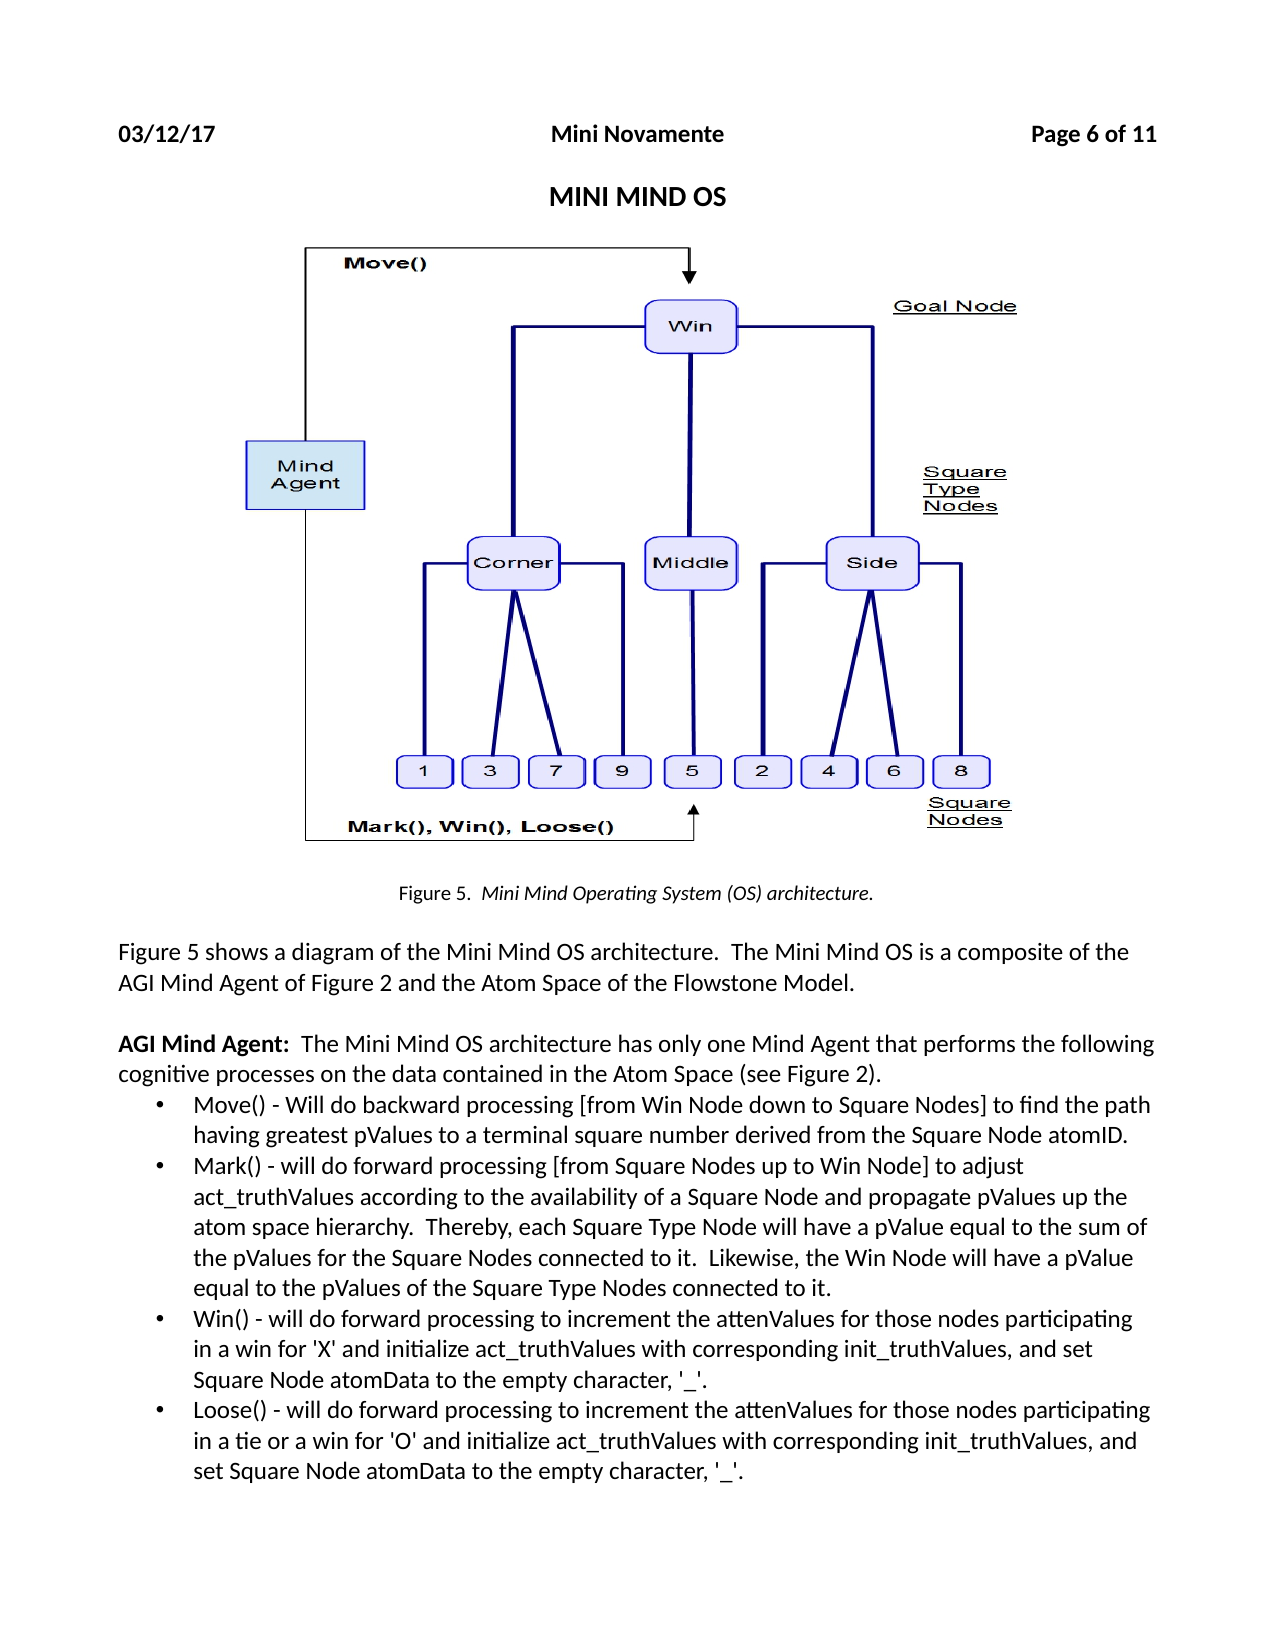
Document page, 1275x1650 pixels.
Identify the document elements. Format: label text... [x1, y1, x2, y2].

text Figure 5 shows a diagram of the Mini Mind OS architecture. The Mini Mind OS is a composite of the AGI Mind Agent of Figure 2 and the Atom Space of the Flowstone Model. [118, 936, 1157, 997]
text MINI MIND OS [118, 178, 1157, 214]
list Move() - Will do backward processing [from Win Node down to Square Nodes] to find the path having greatest pValues to a terminal square number derived from the Square Node atomID. [156, 1089, 1157, 1150]
text Figure 5. Mini Mind Operating System (OS) architecture. [118, 214, 1157, 906]
picture [192, 213, 1083, 881]
list Loose() - will do forward processing to increment the attenValues for those nodes participating in a tie or a win for 'O' and initialize act_truthValues with corresponding init_truthValues, and set Square Node atomData to the empty character, '_'. [156, 1394, 1157, 1486]
list Mark() - will do forward processing [from Square Nodes up to Win Node] to adjust act_truthValues according to the availability of a Square Node and propagate pValues up the atom space hierarchy. Thereby, each Square Type Node will have a pValue equal to the sum of the pValues for the Square Nodes connected to it. Likewise, the Win Node will have a pValue equal to the pValues of the Square Type Nodes connected to it. [156, 1150, 1157, 1303]
list Win() - will do forward processing to increment the attenValues for those nodes participating in a win for 'X' and initialize act_truthValues with corresponding init_truthValues, and set Square Node atomData to the empty character, '_'. [156, 1303, 1157, 1394]
text AGI Mind Agent: The Mini Mind OS architecture has only one Mind Agent that performs the following cognitive processes on the data contained in the Atom Space (see Figure 2). [118, 1028, 1157, 1089]
